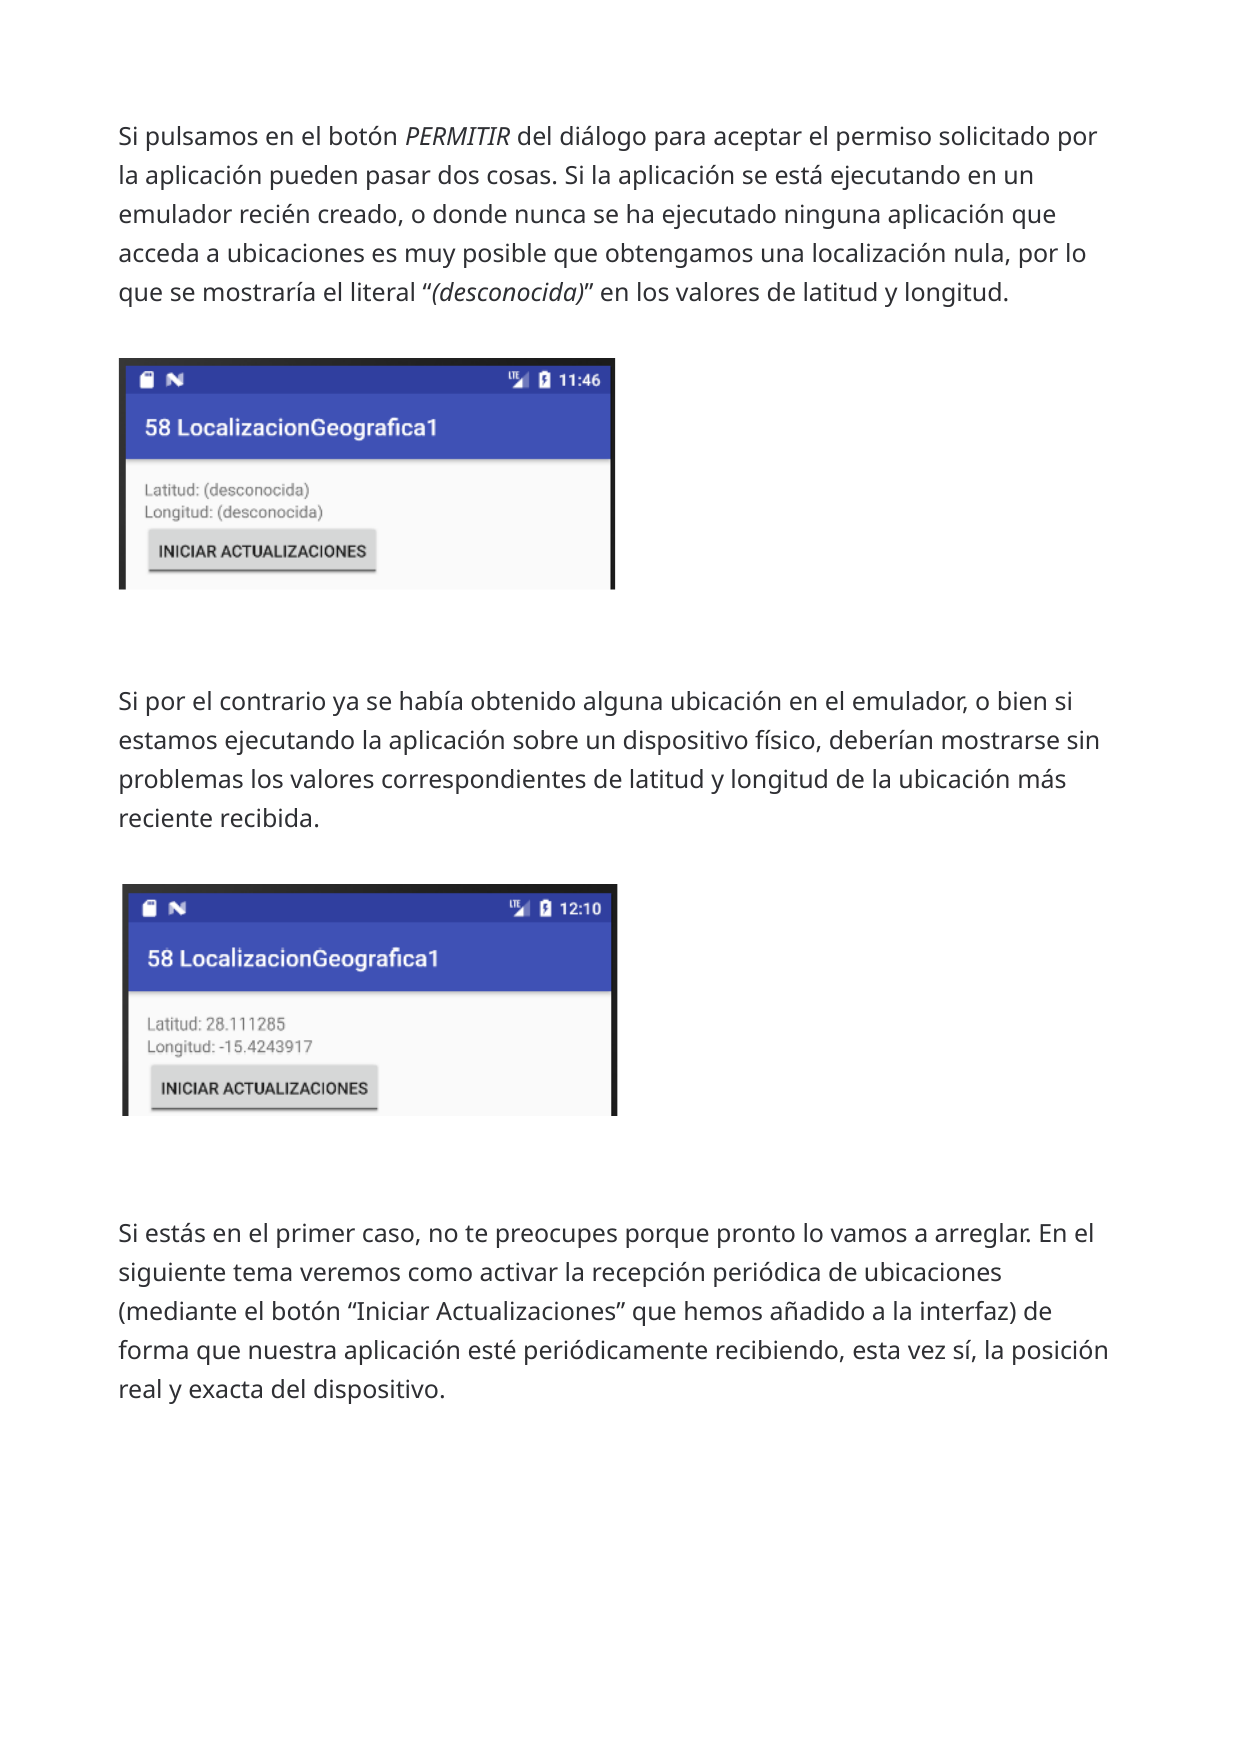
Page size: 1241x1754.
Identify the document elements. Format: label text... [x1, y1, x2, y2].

text Si estás en el primer caso, no te preocupes porque pronto lo vamos a arreglar. En el siguiente tema veremos como activar la recepción periódica de ubicaciones (mediante el botón “Iniciar Actualizaciones” que hemos añadido a la interfaz) de forma que nuestra aplicación esté periódicamente recibiendo, esta vez sí, la posición real y exacta del dispositivo. [118, 1215, 1122, 1406]
text Si pulsamos en el botón PERMITIR del diálogo para aceptar el permiso solicitado por la aplicación pueden pasar dos cosas. Si la aplicación se está ejecutando en un emulador recién creado, o donde nunca se ha ejecutado ninguna aplicación que acceda a ubicaciones es muy posible que obtengamos una localización nula, por lo que se mostraría el literal “(desconocida)” en los valores de latitud y longitud. [118, 118, 1122, 309]
text Si por el contrario ya se había obtenido alguna ubicación en el emulador, o bien si estamos ejecutando la aplicación sobre un dispositivo físico, deberían mostrarse sin problemas los valores correspondientes de latitud y longitud de la ubicación más reciente recibida. [118, 683, 1122, 835]
picture [122, 884, 618, 1116]
picture [118, 358, 615, 591]
